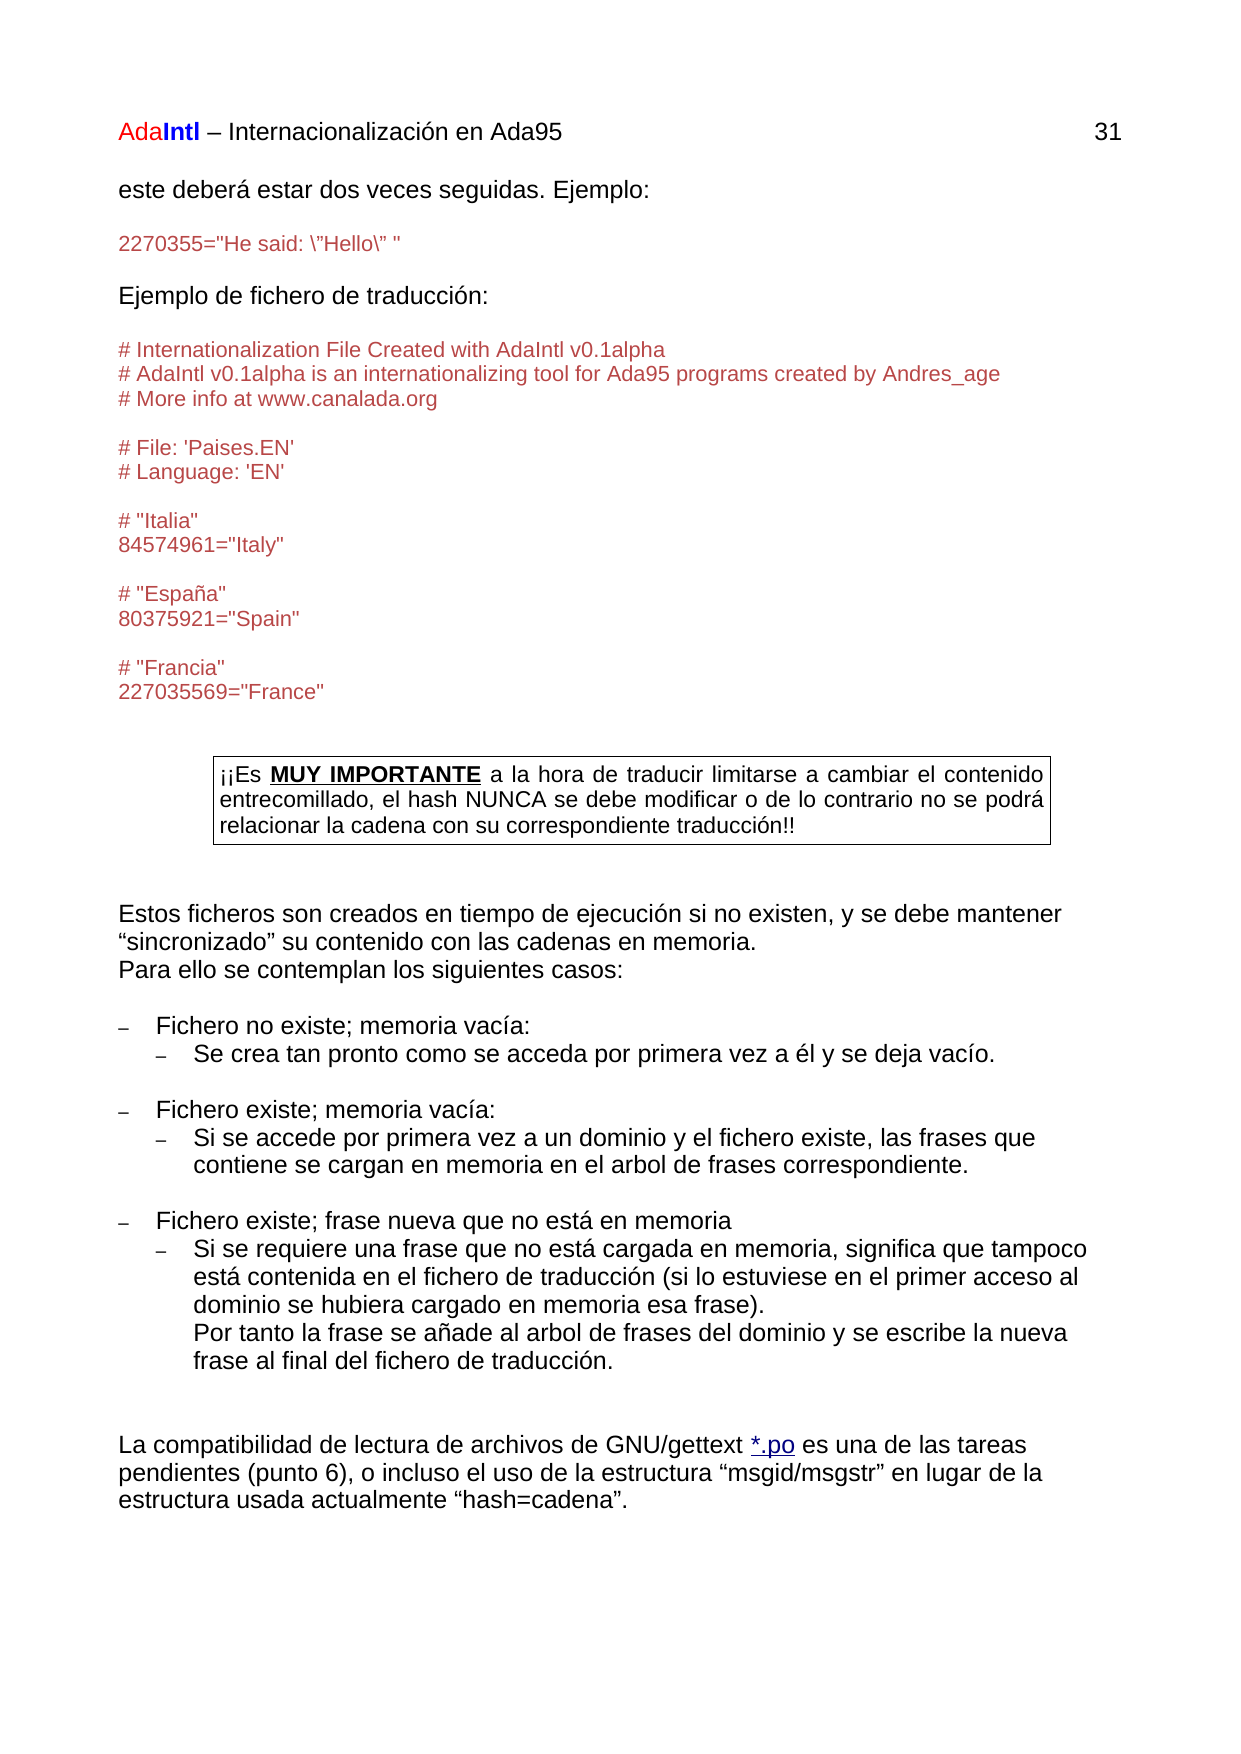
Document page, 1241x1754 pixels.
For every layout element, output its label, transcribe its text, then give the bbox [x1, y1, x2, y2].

text # File: 'Paises.EN' [118, 435, 1122, 460]
list Fichero existe; memoria vacía: [118, 1096, 1122, 1123]
text 80375921="Spain" [118, 607, 1122, 631]
text La compatibilidad de lectura de archivos de GNU/gettext *.po es una de las tareas pendientes (punto 6), o incluso el uso de la estructura “msgid/msgstr” en lugar de la estructura usada actualmente “hash=cadena”. [118, 1431, 1122, 1514]
text # "Italia" [118, 509, 1122, 533]
text # More info at www.canalada.org [118, 386, 1122, 411]
text # "España" [118, 582, 1122, 607]
list Se crea tan pronto como se acceda por primera vez a él y se deja vacío. [156, 1040, 1122, 1068]
list Si se accede por primera vez a un dominio y el fichero existe, las frases que contiene se cargan en memoria en el arbol de frases correspondiente. [156, 1123, 1122, 1179]
text este deberá estar dos veces seguidas. Ejemplo: [118, 176, 1122, 203]
text # "Francia" [118, 656, 1122, 680]
text Ejemplo de fichero de traducción: [118, 281, 1122, 309]
text Para ello se contemplan los siguientes casos: [118, 956, 1122, 984]
text # AdaIntl v0.1alpha is an internationalizing tool for Ada95 programs created by Andres_age [118, 362, 1122, 386]
list Si se requiere una frase que no está cargada en memoria, significa que tampoco está contenida en el fichero de traducción (si lo estuviese en el primer acceso al dominio se hubiera cargado en memoria esa frase). Por tanto la frase se añade al arbol de frases del dominio y se escribe la nueva frase al final del fichero de traducción. [156, 1235, 1122, 1375]
text 2270355="He said: \”Hello\” " [118, 231, 1122, 256]
text # Language: 'EN' [118, 460, 1122, 484]
text 84574961="Italy" [118, 533, 1122, 558]
text Estos ficheros son creados en tiempo de ejecución si no existen, y se debe mantener “sincronizado” su contenido con las cadenas en memoria. [118, 900, 1122, 956]
table_header ¡¡Es MUY IMPORTANTE a la hora de traducir limitarse a cambiar el contenido entrecomillado, el hash NUNCA se debe modificar o de lo contrario no se podrá relacionar la cadena con su correspondiente traducción!! [214, 757, 1050, 844]
text # Internationalization File Created with AdaIntl v0.1alpha [118, 337, 1122, 362]
list Fichero no existe; memoria vacía: [118, 1012, 1122, 1040]
text 227035569="France" [118, 680, 1122, 704]
list Fichero existe; frase nueva que no está en memoria [118, 1207, 1122, 1235]
